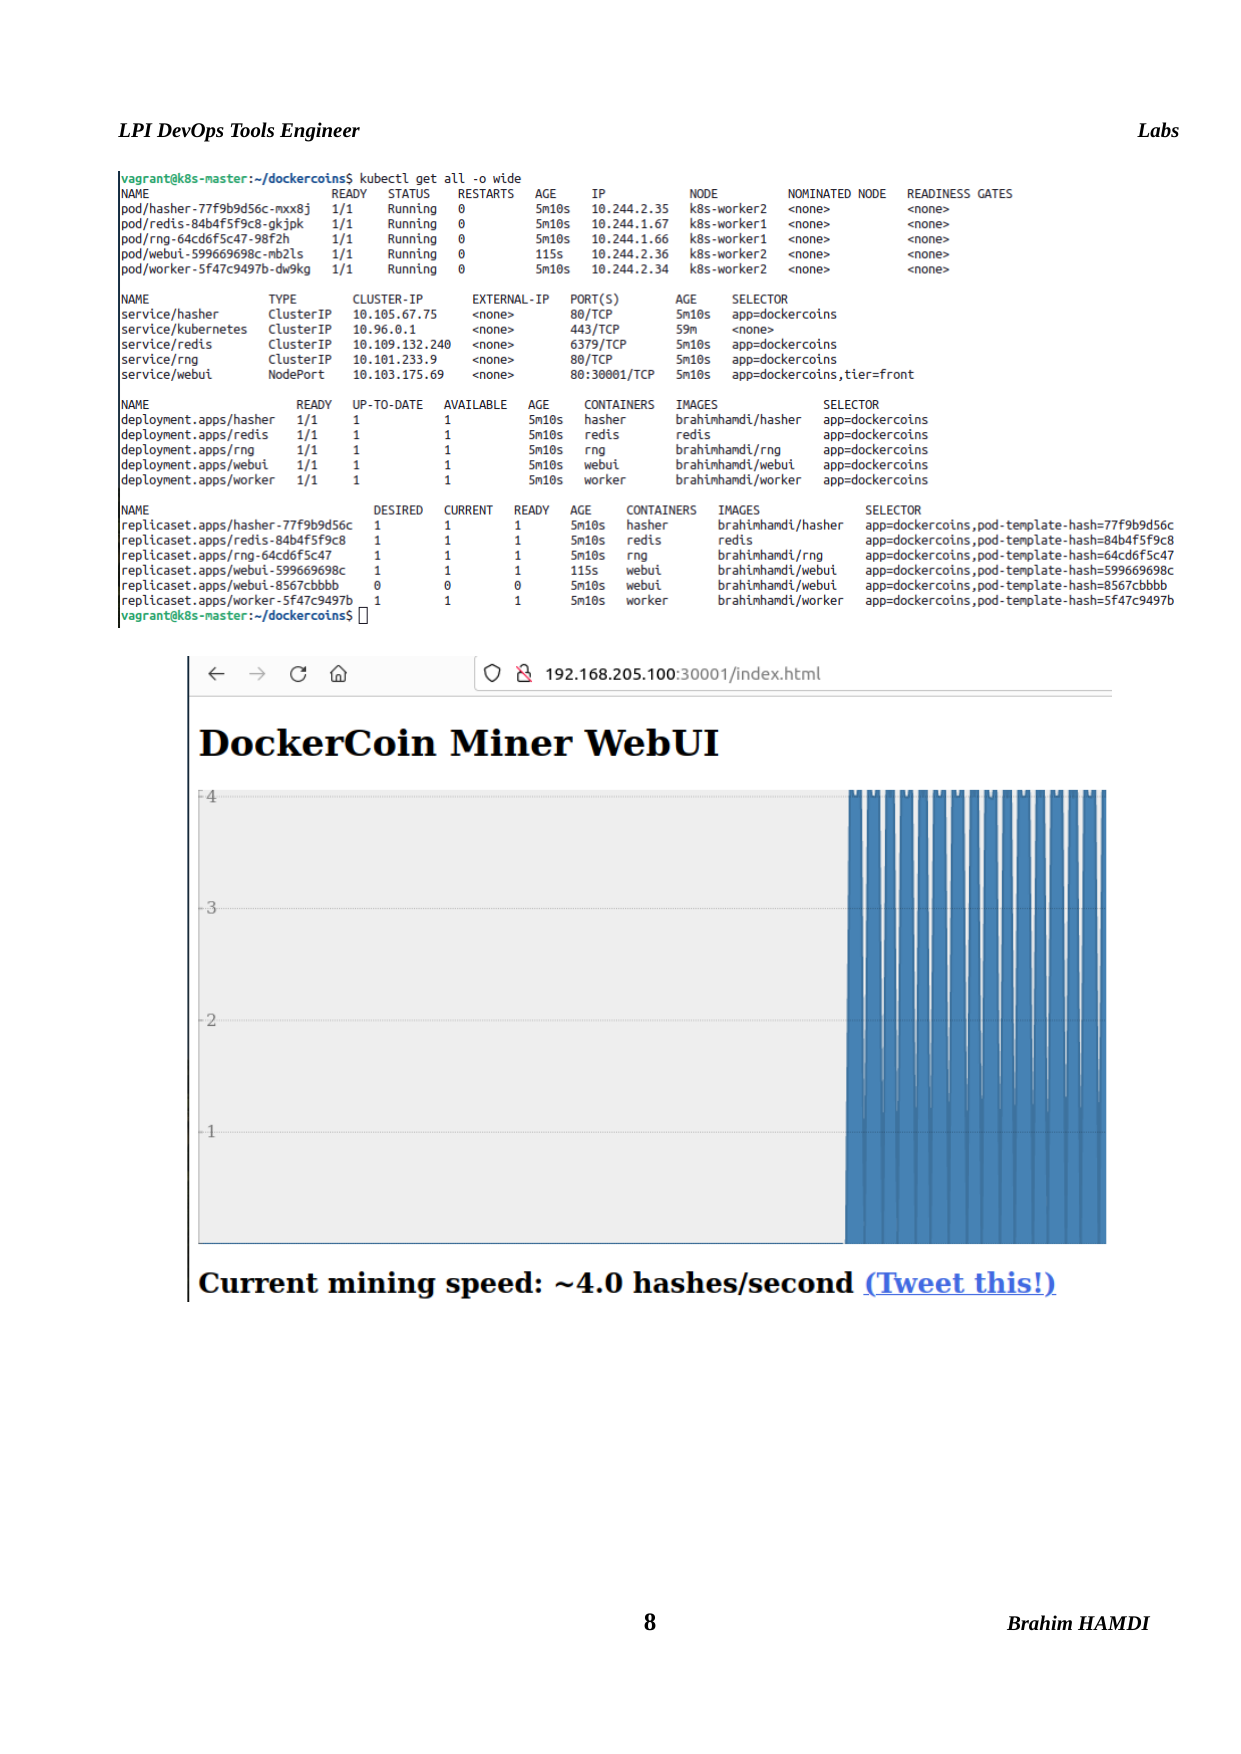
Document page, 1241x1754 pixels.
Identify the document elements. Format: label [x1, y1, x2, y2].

picture [118, 171, 1182, 628]
picture [187, 656, 1112, 1302]
